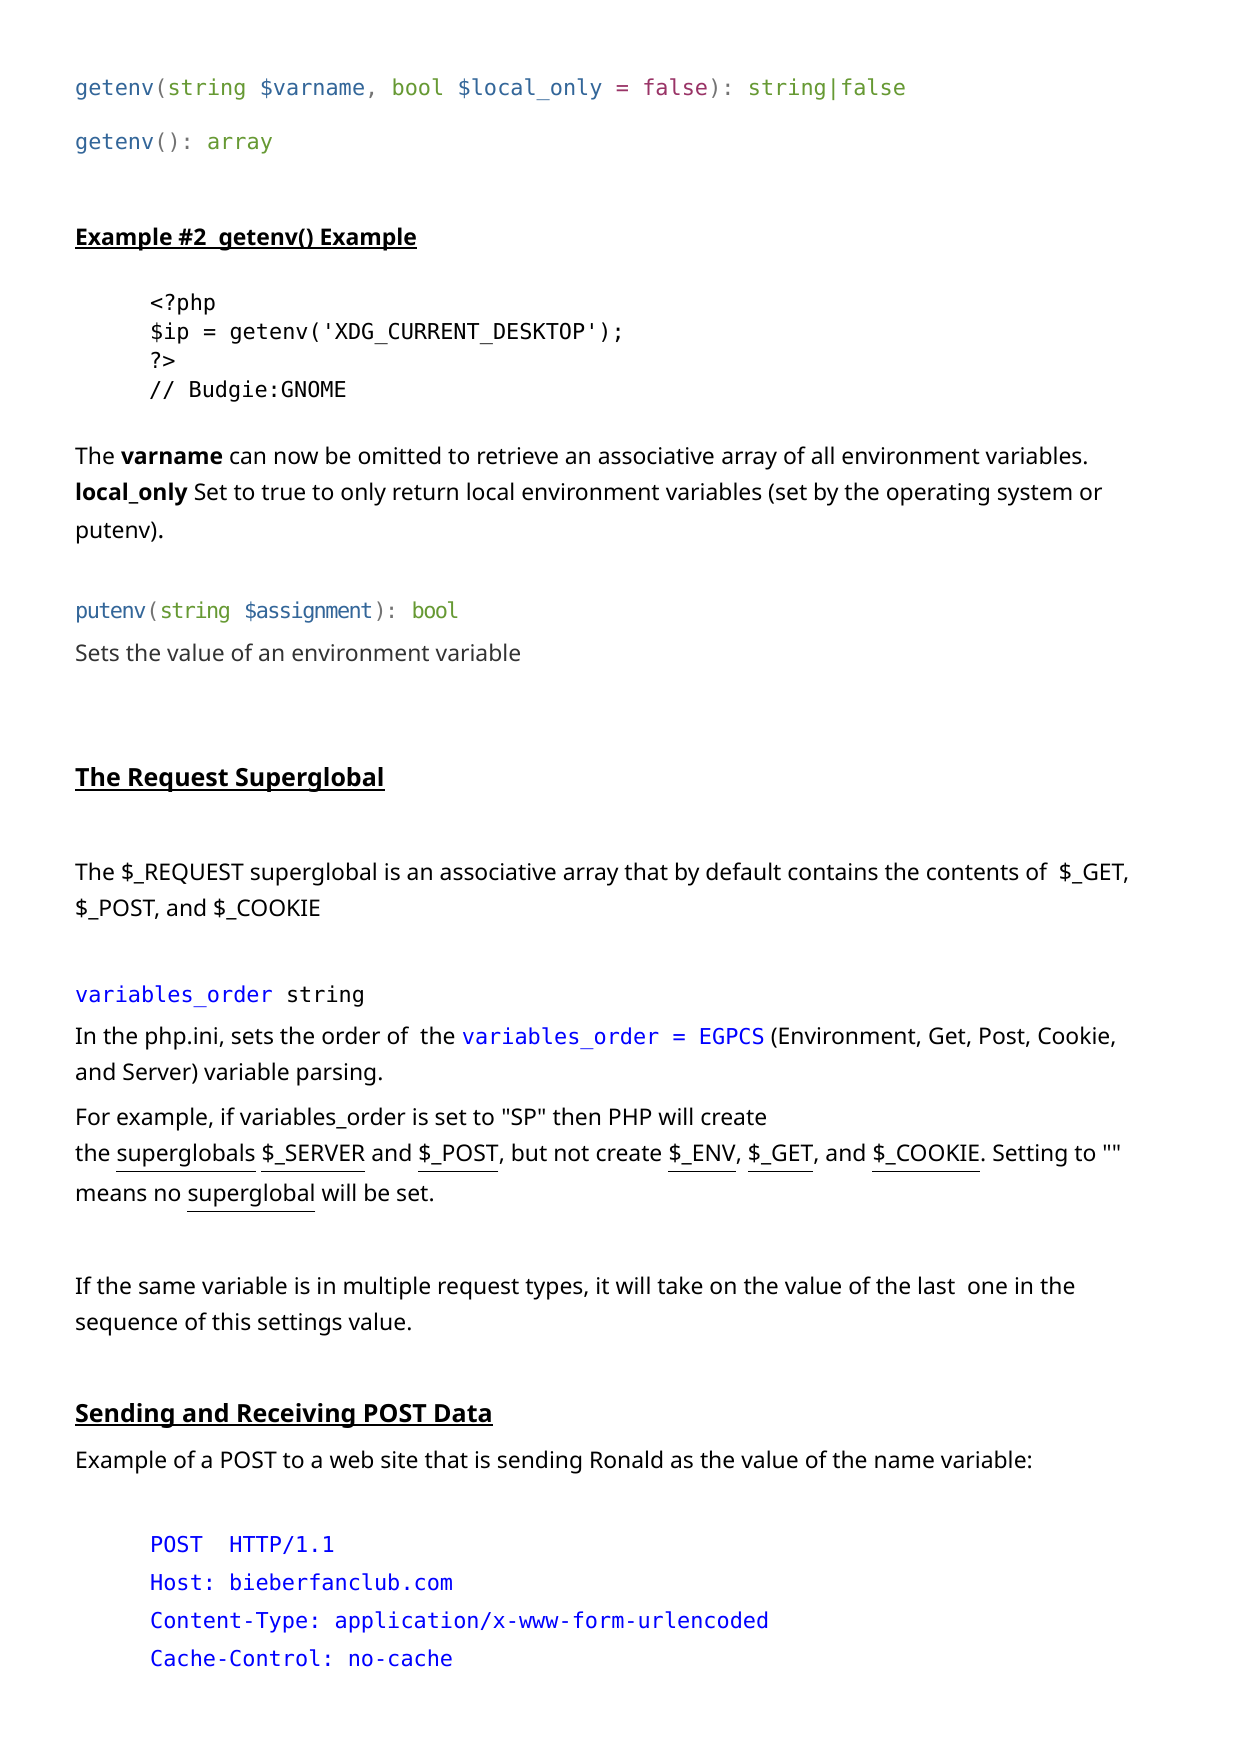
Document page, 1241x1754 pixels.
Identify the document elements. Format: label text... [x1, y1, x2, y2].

text // Budgie:GNOME [75, 378, 1166, 403]
text Host: bieberfanclub.com [150, 1570, 1166, 1596]
text For example, if variables_order is set to "SP" then PHP will create the superglobals $_SERVER and $_POST, but not create $_ENV, $_GET, and $_COOKIE. Setting to "" means no superglobal will be set. [75, 1101, 1166, 1211]
text POST HTTP/1.1 [150, 1532, 1166, 1557]
text variables_order string [75, 982, 1166, 1007]
text The Request Superglobal [75, 760, 1166, 794]
text In the php.ini, sets the order of the variables_order = EGPCS (Environment, Get, Post, Cookie, and Server) variable parsing. [75, 1020, 1166, 1087]
text Example of a POST to a web site that is sending Ronald as the value of the name variable: [75, 1444, 1166, 1475]
text Cache-Control: no-cache [150, 1646, 1166, 1672]
text putenv(string $assignment): bool [75, 598, 1166, 624]
text getenv(): array [75, 129, 1166, 155]
text The varname can now be omitted to retrieve an associative array of all environment variables. [75, 440, 1166, 471]
text local_only Set to true to only return local environment variables (set by the operating system or putenv). [75, 476, 1166, 546]
text If the same variable is in multiple request types, it will take on the value of the last one in the sequence of this settings value. [75, 1270, 1166, 1337]
text Example #2 getenv() Example [75, 221, 1166, 252]
text The $_REQUEST superglobal is an associative array that by default contains the contents of $_GET, $_POST, and $_COOKIE [75, 856, 1166, 923]
text ?> [75, 348, 1166, 374]
text Sending and Receiving POST Data [75, 1396, 1166, 1430]
text getenv(string $varname, bool $local_only = false): string|false [75, 75, 1166, 101]
text Sets the value of an environment variable [75, 637, 1166, 668]
text <?php $ip = getenv('XDG_CURRENT_DESKTOP'); [150, 290, 1166, 344]
text Content-Type: application/x-www-form-urlencoded [150, 1608, 1166, 1634]
